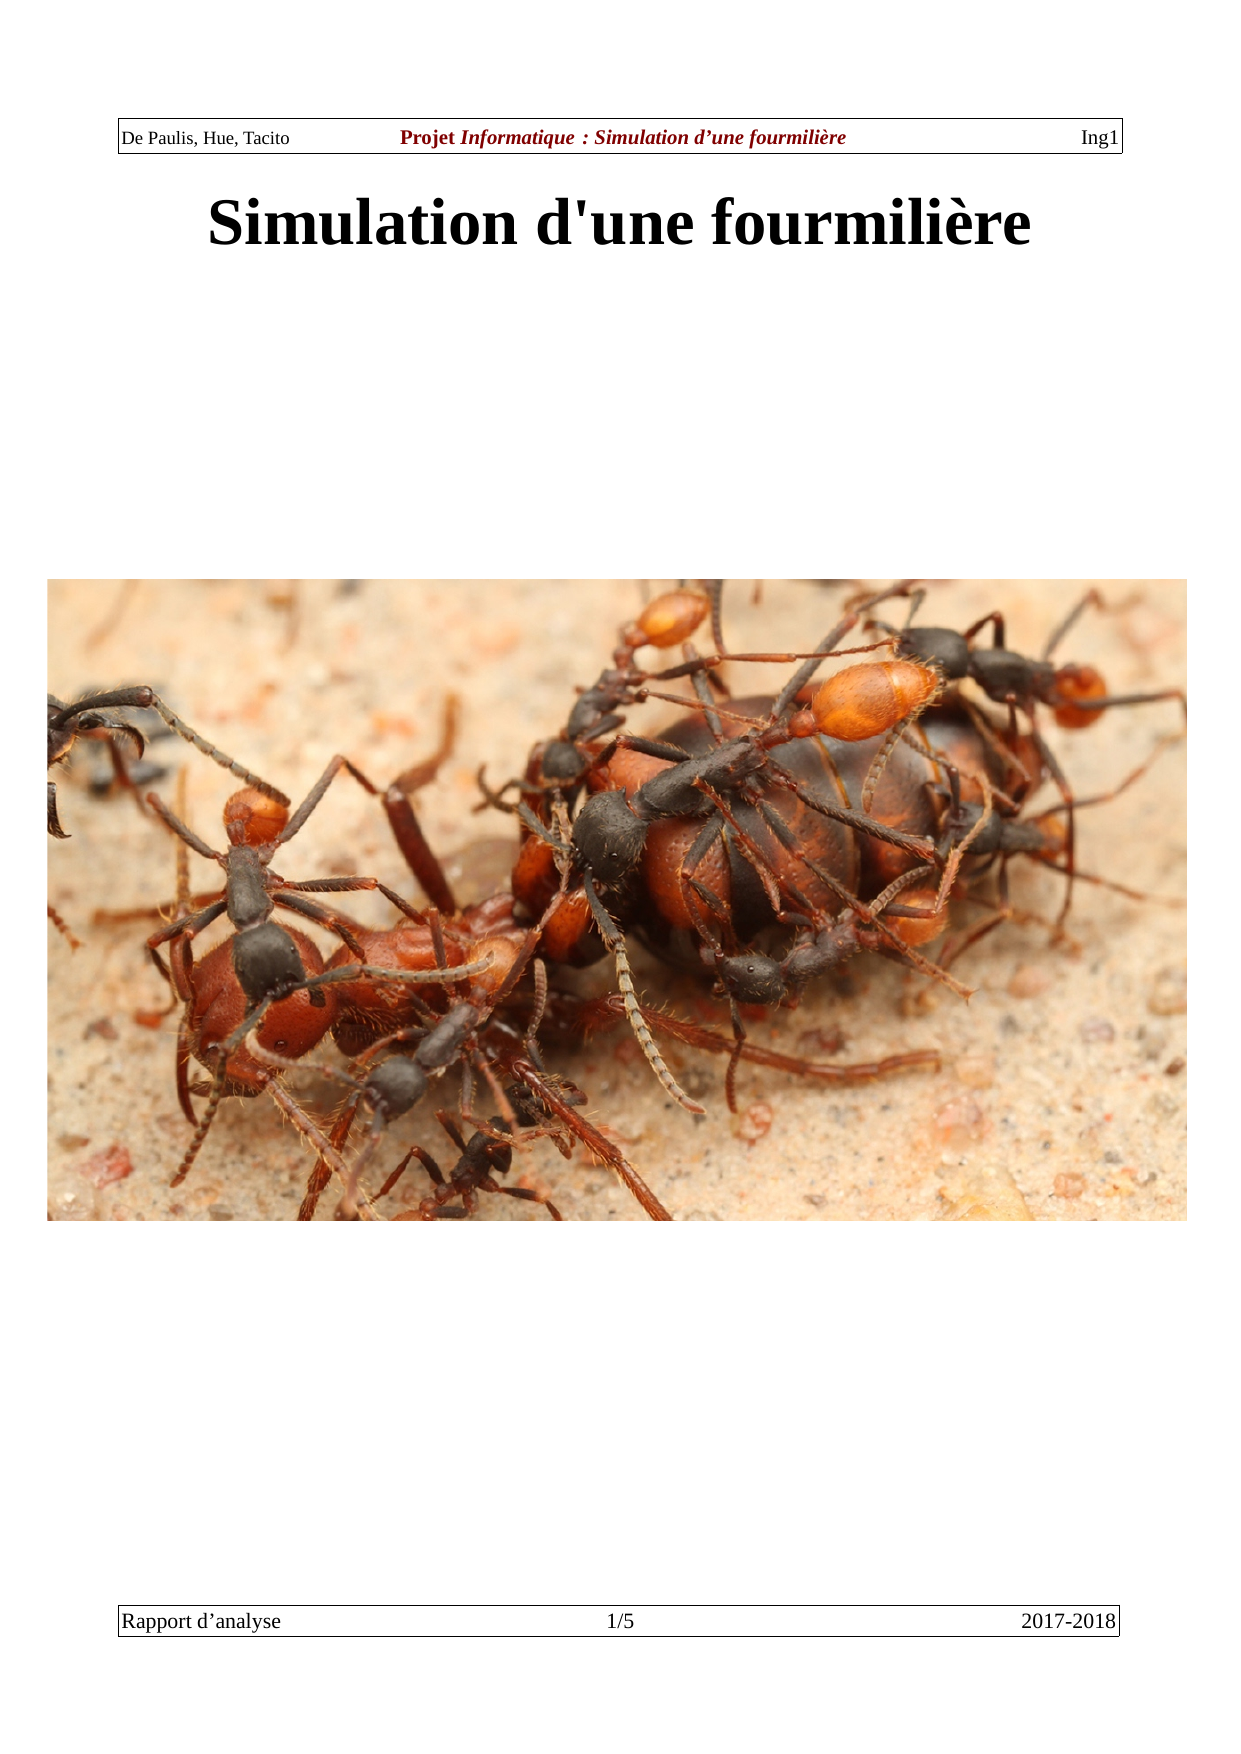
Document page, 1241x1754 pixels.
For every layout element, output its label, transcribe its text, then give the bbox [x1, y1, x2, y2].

picture [47, 579, 1187, 1221]
text Simulation d'une fourmilière [118, 182, 1122, 259]
